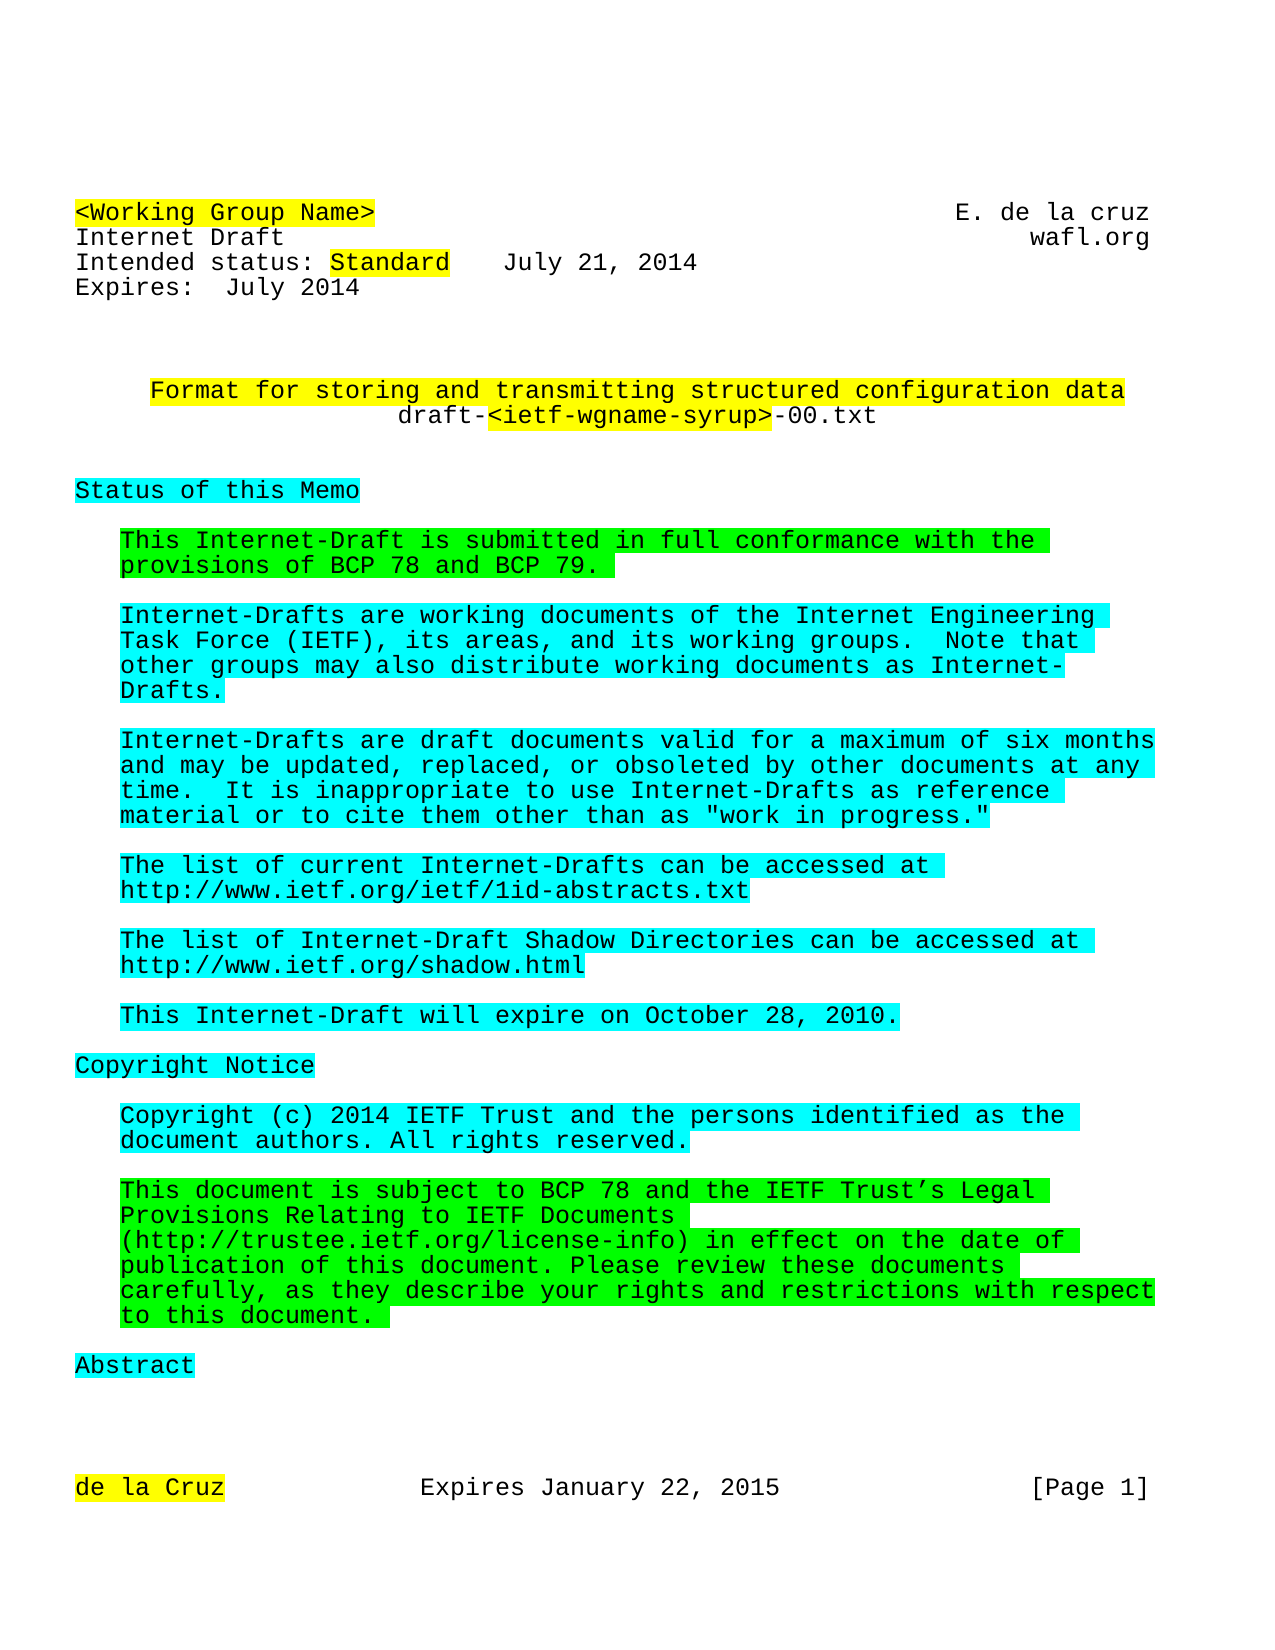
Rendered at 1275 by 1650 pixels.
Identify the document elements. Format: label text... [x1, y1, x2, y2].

title Format for storing and transmitting structured configuration data draft-<ietf-wgname-syrup>-00.txt [120, 353, 1155, 428]
text Internet-Drafts are draft documents valid for a maximum of six months and may be updated, replaced, or obsoleted by other documents at any time. It is inappropriate to use Internet-Drafts as reference material or to cite them other than as "work in progress." [120, 728, 1155, 828]
text This Internet-Draft will expire on October 28, 2010. [120, 1003, 1155, 1028]
text This Internet-Draft is submitted in full conformance with the provisions of BCP 78 and BCP 79. [120, 528, 1155, 578]
text This document is subject to BCP 78 and the IETF Trust’s Legal Provisions Relating to IETF Documents (http://trustee.ietf.org/license-info) in effect on the date of publication of this document. Please review these documents carefully, as they describe your rights and restrictions with respect to this document. [120, 1178, 1155, 1328]
text Copyright Notice [75, 1053, 1155, 1078]
text Abstract [75, 1353, 1155, 1378]
text The list of Internet-Draft Shadow Directories can be accessed at http://www.ietf.org/shadow.html [120, 928, 1155, 978]
text Status of this Memo [75, 478, 1155, 503]
text The list of current Internet-Drafts can be accessed at http://www.ietf.org/ietf/1id-abstracts.txt [120, 853, 1155, 903]
text Internet-Drafts are working documents of the Internet Engineering Task Force (IETF), its areas, and its working groups. Note that other groups may also distribute working documents as Internet-Drafts. [120, 603, 1155, 703]
text Copyright (c) 2014 IETF Trust and the persons identified as the document authors. All rights reserved. [120, 1103, 1155, 1153]
